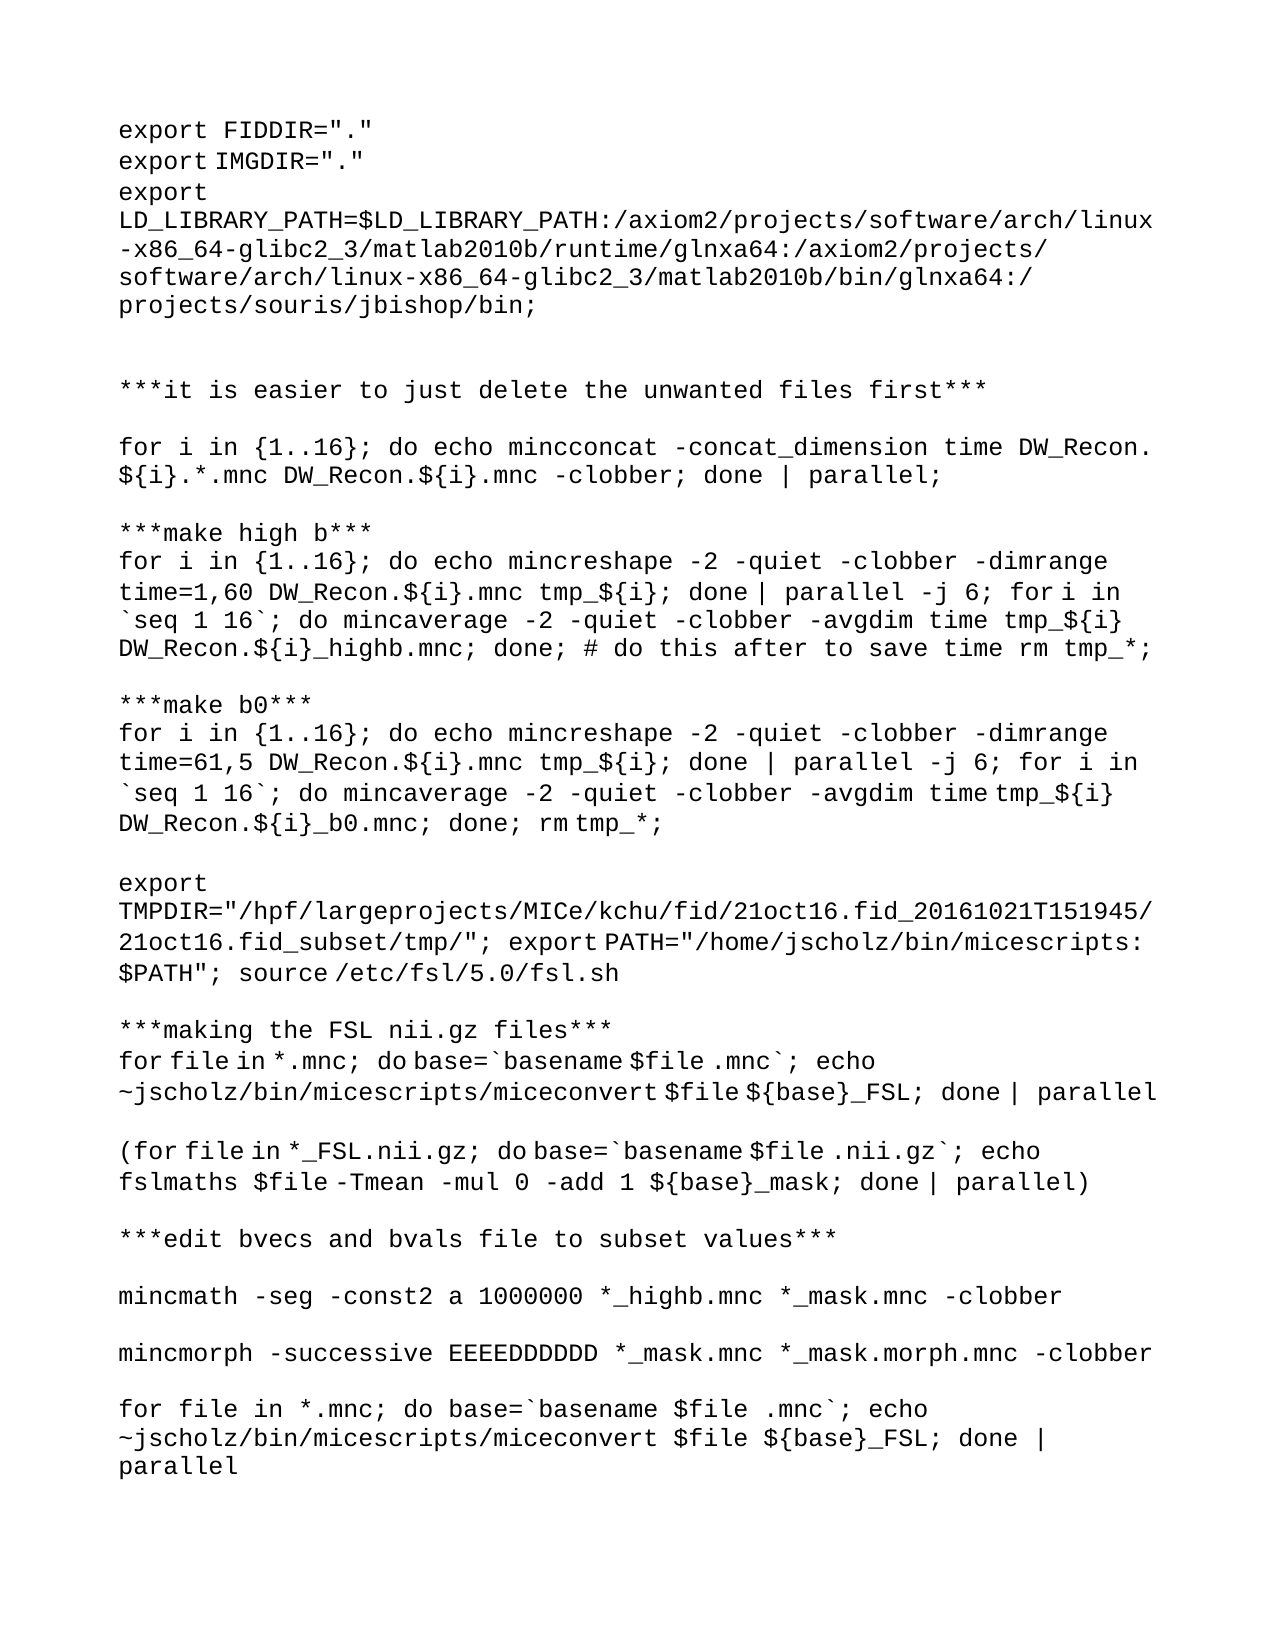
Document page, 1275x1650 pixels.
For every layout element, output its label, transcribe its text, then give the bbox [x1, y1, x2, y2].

text for file in *.mnc; do base=`basename $file .mnc`; echo ~jscholz/bin/micescripts/miceconvert $file ${base}_FSL; done | parallel [118, 1046, 1157, 1108]
text export LD_LIBRARY_PATH=$LD_LIBRARY_PATH:/axiom2/projects/software/arch/linux-x86_64-glibc2_3/matlab2010b/runtime/glnxa64:/axiom2/projects/software/arch/linux-x86_64-glibc2_3/matlab2010b/bin/glnxa64:/projects/souris/jbishop/bin; [118, 177, 1157, 321]
text ***making the FSL nii.gz files*** [118, 1018, 1157, 1046]
text for i in {1..16}; do echo mincreshape -2 -quiet -clobber -dimrange time=61,5 DW_Recon.${i}.mnc tmp_${i}; done | parallel -j 6; for i in `seq 1 16`; do mincaverage -2 -quiet -clobber -avgdim time tmp_${i} DW_Recon.${i}_b0.mnc; done; rm tmp_*; [118, 721, 1157, 839]
text mincmath -seg -const2 a 1000000 *_highb.mnc *_mask.mnc -clobber [118, 1283, 1157, 1312]
text ***it is easier to just delete the unwanted files first*** [118, 378, 1157, 406]
text for i in {1..16}; do echo mincreshape -2 -quiet -clobber -dimrange time=1,60 DW_Recon.${i}.mnc tmp_${i}; done | parallel -j 6; for i in `seq 1 16`; do mincaverage -2 -quiet -clobber -avgdim time tmp_${i} DW_Recon.${i}_highb.mnc; done; # do this after to save time rm tmp_*; [118, 548, 1157, 664]
text ***make high b*** [118, 520, 1157, 548]
text export IMGDIR="." [118, 146, 1157, 177]
text export TMPDIR="/hpf/largeprojects/MICe/kchu/fid/21oct16.fid_20161021T151945/21oct16.fid_subset/tmp/"; export PATH="/home/jscholz/bin/micescripts:$PATH"; source /etc/fsl/5.0/fsl.sh [118, 868, 1157, 989]
text export FIDDIR="." [118, 118, 1157, 146]
text for file in *.mnc; do base=`basename $file .mnc`; echo ~jscholz/bin/micescripts/miceconvert $file ${base}_FSL; done | parallel [118, 1397, 1157, 1482]
text for i in {1..16}; do echo mincconcat -concat_dimension time DW_Recon.${i}.*.mnc DW_Recon.${i}.mnc -clobber; done | parallel; [118, 435, 1157, 491]
text ***edit bvecs and bvals file to subset values*** [118, 1227, 1157, 1255]
text (for file in *_FSL.nii.gz; do base=`basename $file .nii.gz`; echo fslmaths $file -Tmean -mul 0 -add 1 ${base}_mask; done | parallel) [118, 1136, 1157, 1198]
text ***make b0*** [118, 693, 1157, 721]
text mincmorph -successive EEEEDDDDDD *_mask.mnc *_mask.morph.mnc -clobber [118, 1340, 1157, 1368]
